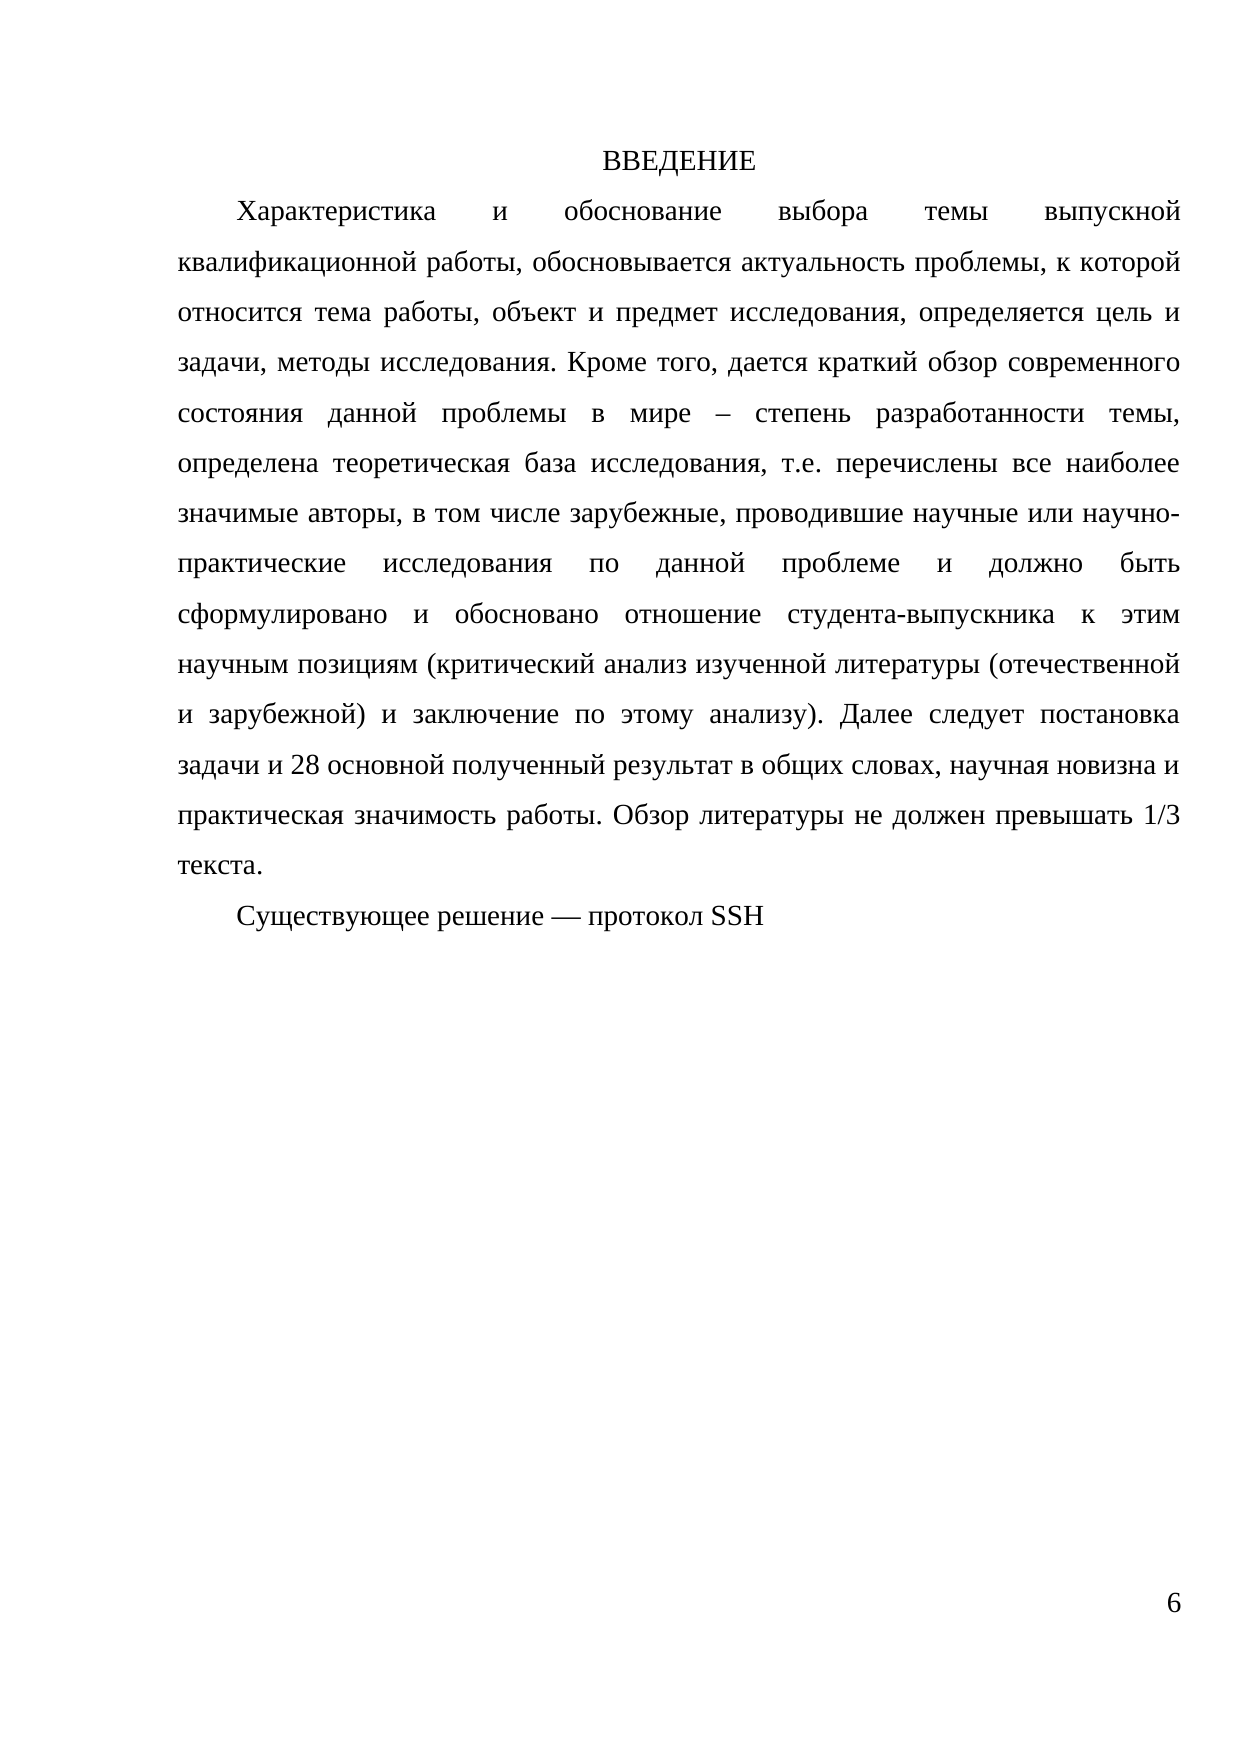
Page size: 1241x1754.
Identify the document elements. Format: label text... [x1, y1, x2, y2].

subtitle Введение [177, 143, 1181, 177]
text Существующее решение — протокол SSH [177, 898, 1181, 931]
text Характеристика и обоснование выбора темы выпускной квалификационной работы, обосновывается актуальность проблемы, к которой относится тема работы, объект и предмет исследования, определяется цель и задачи, методы исследования. Кроме того, дается краткий обзор современного состояния данной проблемы в мире – степень разработанности темы, определена теоретическая база исследования, т.е. перечислены все наиболее значимые авторы, в том числе зарубежные, проводившие научные или научно-практические исследования по данной проблеме и должно быть сформулировано и обосновано отношение студента-выпускника к этим научным позициям (критический анализ изученной литературы (отечественной и зарубежной) и заключение по этому анализу). Далее следует постановка задачи и 28 основной полученный результат в общих словах, научная новизна и практическая значимость работы. Обзор литературы не должен превышать 1/3 текста. [177, 193, 1181, 881]
